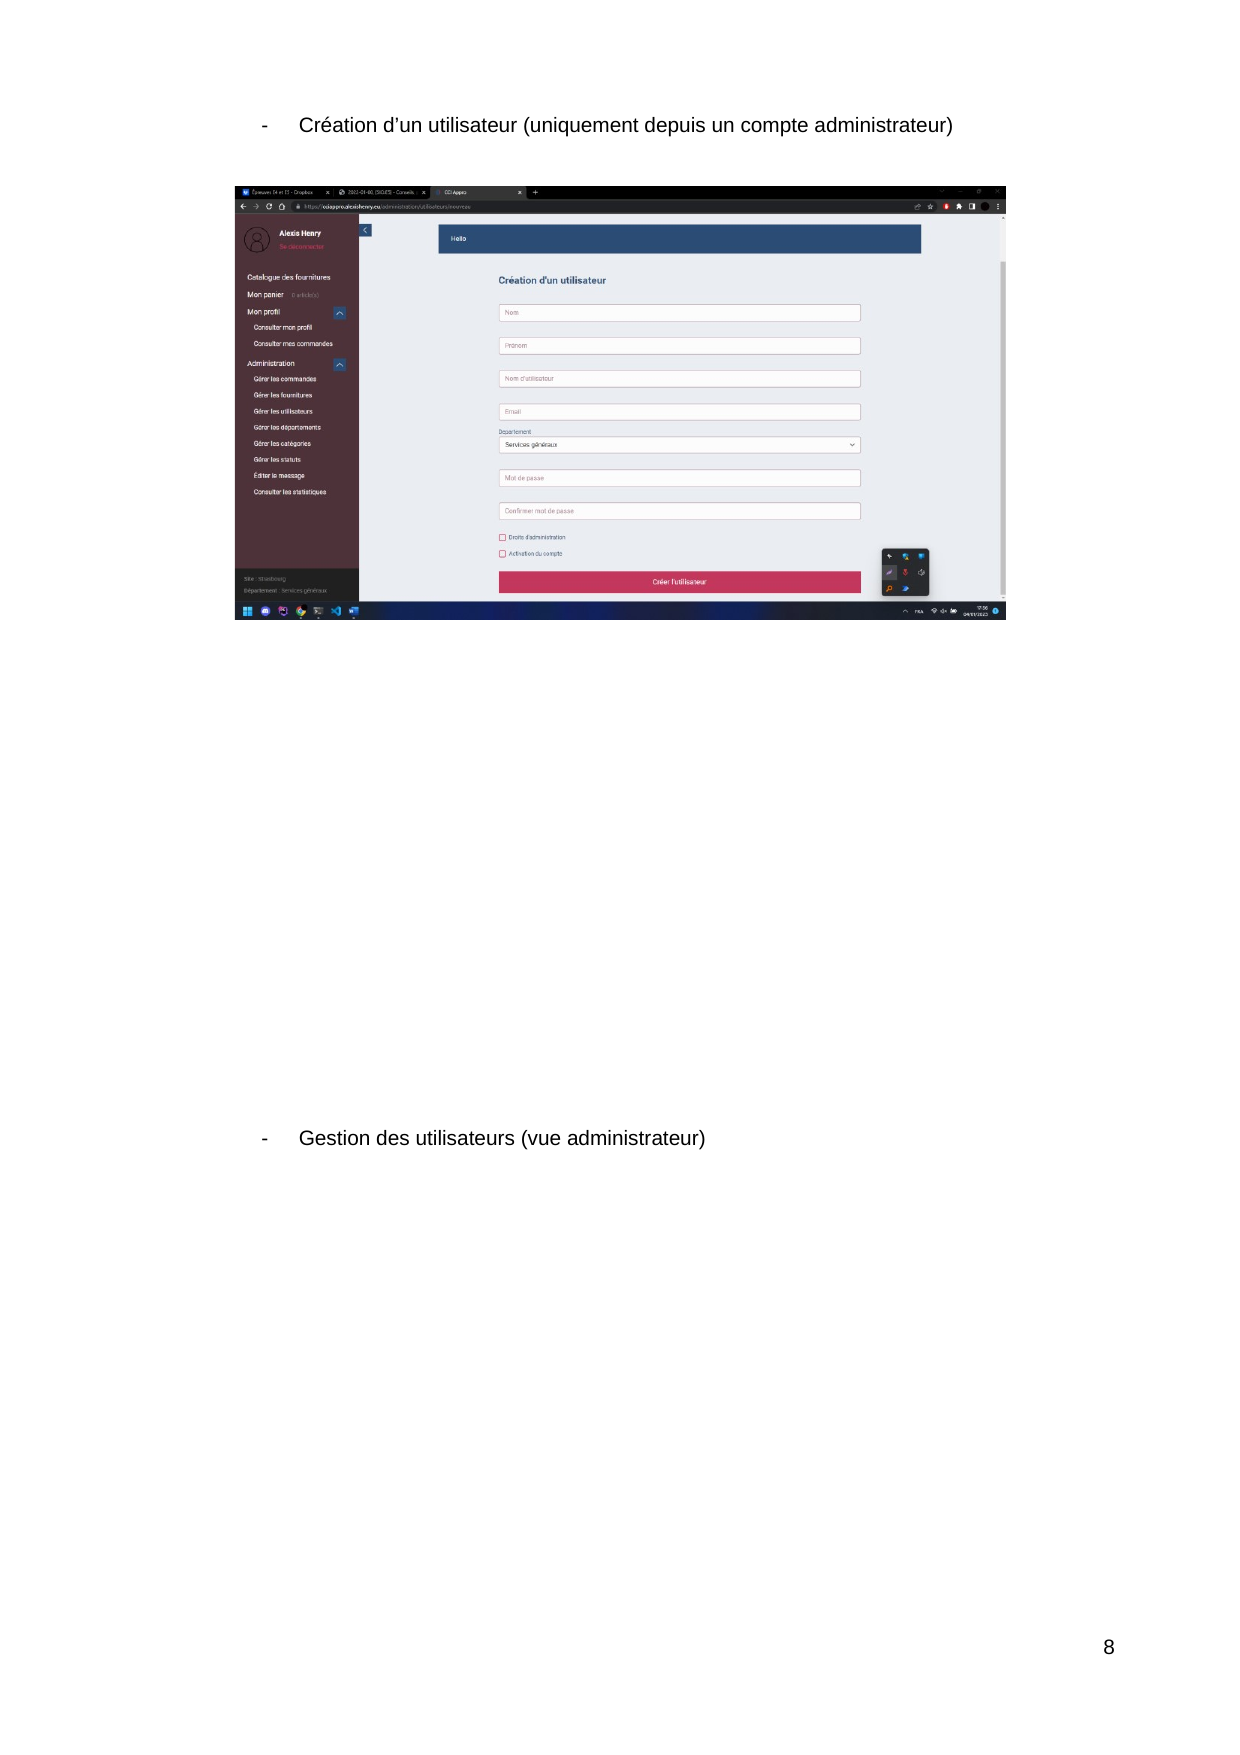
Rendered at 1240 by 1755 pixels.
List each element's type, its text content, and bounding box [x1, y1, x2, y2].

list Création d’un utilisateur (uniquement depuis un compte administrateur) [261, 113, 1129, 137]
list Gestion des utilisateurs (vue administrateur) [261, 1126, 1129, 1150]
